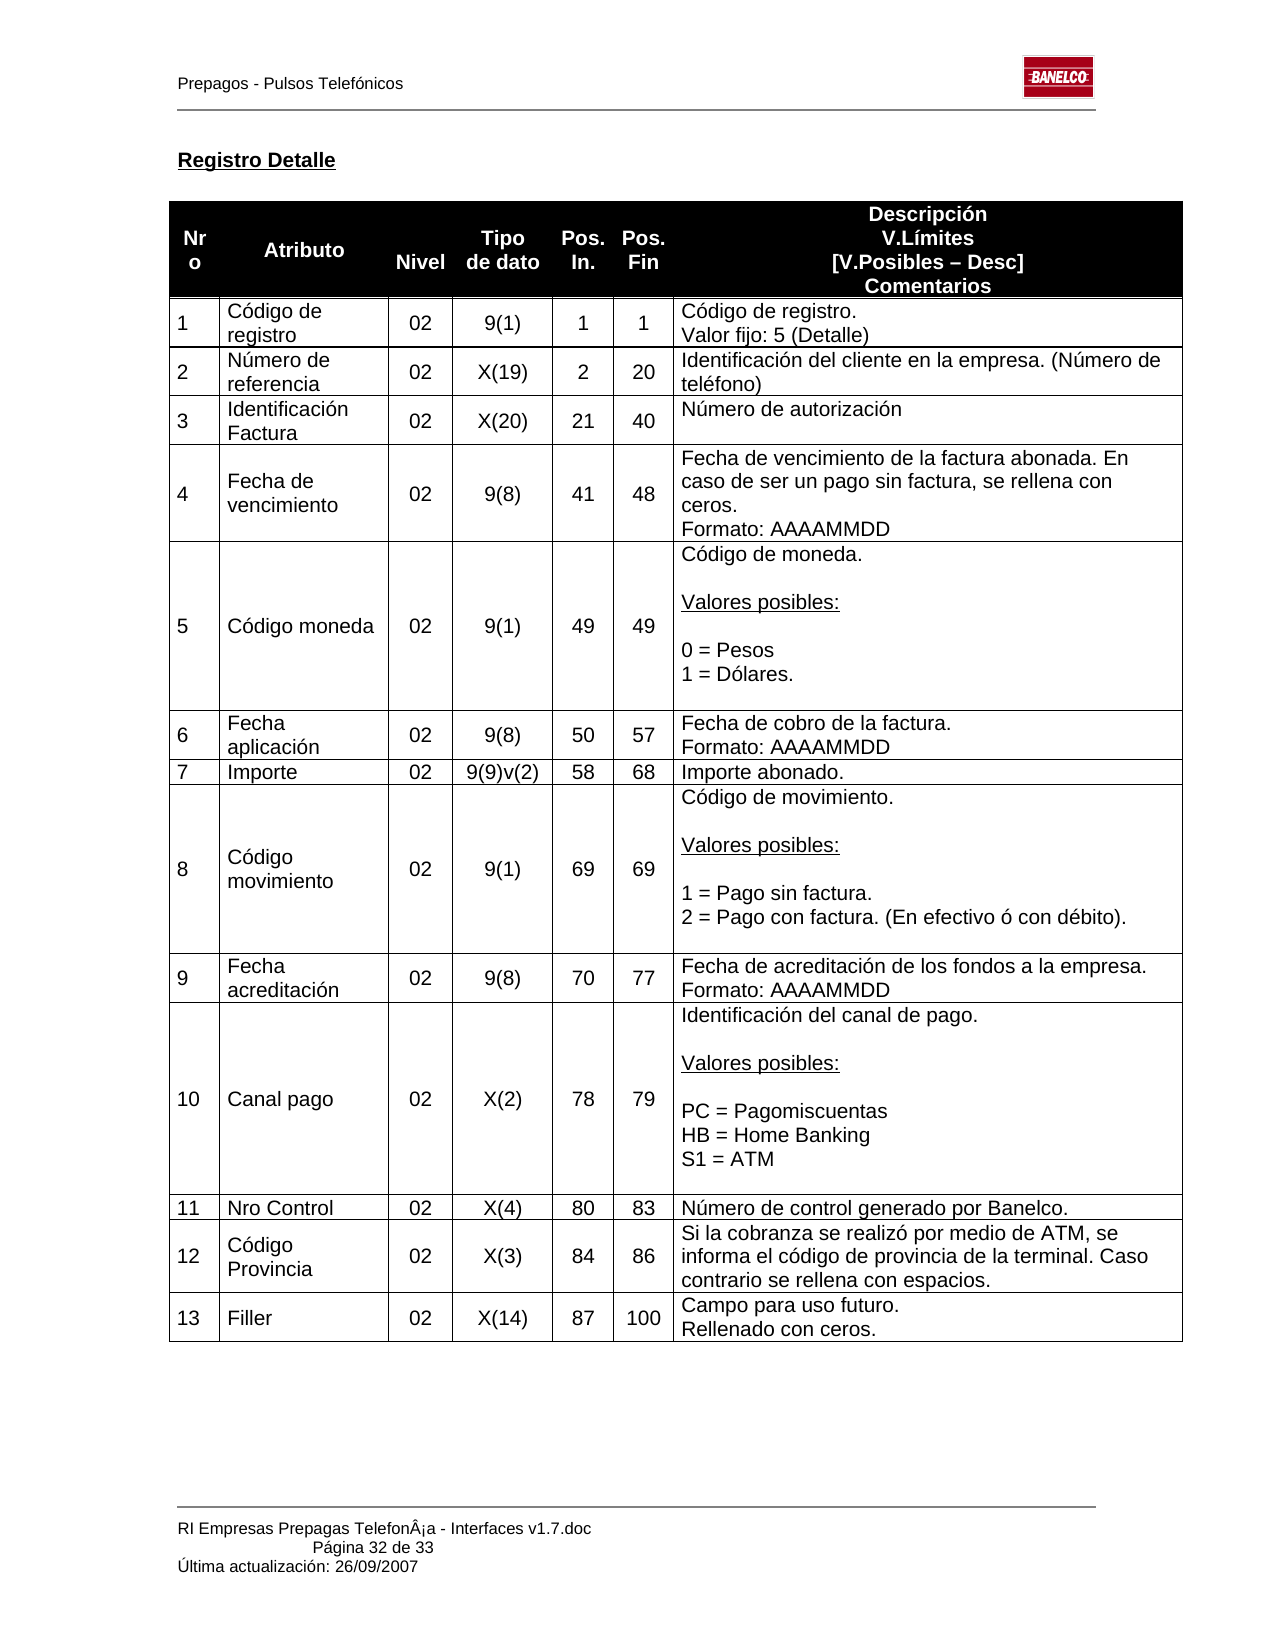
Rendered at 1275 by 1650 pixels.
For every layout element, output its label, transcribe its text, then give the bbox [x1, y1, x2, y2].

table_cell 78 [553, 1003, 613, 1194]
table_cell Si la cobranza se realizó por medio de ATM, se informa el código de provincia de la terminal. Caso contrario se rellena con espacios. [674, 1220, 1182, 1292]
table_header Descripción V.Límites [V.Posibles – Desc] Comentarios [674, 202, 1182, 297]
table_cell 77 [614, 954, 673, 1002]
table_cell 1 [614, 299, 673, 346]
table_cell 49 [553, 542, 613, 710]
table_cell Nro Control [220, 1195, 388, 1219]
table_cell 02 [389, 396, 452, 444]
table_cell 48 [614, 445, 673, 541]
table_cell 83 [614, 1195, 673, 1219]
table_cell 6 [170, 711, 219, 759]
table_cell Fecha aplicación [220, 711, 388, 759]
table_cell 02 [389, 785, 452, 953]
table_cell 50 [553, 711, 613, 759]
table_cell 40 [614, 396, 673, 444]
table_cell 12 [170, 1220, 219, 1292]
table_cell 02 [389, 1220, 452, 1292]
table_cell 02 [389, 299, 452, 346]
table_cell 86 [614, 1220, 673, 1292]
table_cell 21 [553, 396, 613, 444]
table_cell X(2) [453, 1003, 552, 1194]
table_cell 5 [170, 542, 219, 710]
table_cell Fecha de cobro de la factura. Formato: AAAAMMDD [674, 711, 1182, 759]
table_cell 69 [614, 785, 673, 953]
table_cell 69 [553, 785, 613, 953]
table_cell 80 [553, 1195, 613, 1219]
table_cell 02 [389, 954, 452, 1002]
table_cell 1 [553, 299, 613, 346]
table_header Nro [170, 202, 219, 297]
table_cell 11 [170, 1195, 219, 1219]
table_cell 2 [170, 348, 219, 395]
table_cell 84 [553, 1220, 613, 1292]
table_header Pos. Fin [614, 202, 673, 297]
table_cell Código Provincia [220, 1220, 388, 1292]
table_cell X(4) [453, 1195, 552, 1219]
table_header Nivel [389, 202, 452, 297]
table_cell 02 [389, 1003, 452, 1194]
table_cell 7 [170, 760, 219, 784]
table_cell 9 [170, 954, 219, 1002]
table_cell 49 [614, 542, 673, 710]
picture [1022, 55, 1095, 99]
table_cell 8 [170, 785, 219, 953]
table_cell 2 [553, 348, 613, 395]
table_cell 02 [389, 445, 452, 541]
table_cell X(3) [453, 1220, 552, 1292]
table_cell Canal pago [220, 1003, 388, 1194]
table_cell X(14) [453, 1293, 552, 1341]
table_cell 9(8) [453, 954, 552, 1002]
table_cell Filler [220, 1293, 388, 1341]
table_cell Fecha de vencimiento [220, 445, 388, 541]
table_cell X(20) [453, 396, 552, 444]
table_cell Identificación Factura [220, 396, 388, 444]
table_cell Código de registro [220, 299, 388, 346]
table_cell 9(8) [453, 711, 552, 759]
table_header Atributo [220, 202, 388, 297]
table_cell 58 [553, 760, 613, 784]
table_cell Código de registro. Valor fijo: 5 (Detalle) [674, 299, 1182, 346]
table_cell 02 [389, 348, 452, 395]
table_cell 02 [389, 760, 452, 784]
table_cell Fecha acreditación [220, 954, 388, 1002]
table_cell 9(8) [453, 445, 552, 541]
table_cell 57 [614, 711, 673, 759]
table_cell 02 [389, 542, 452, 710]
table_cell 1 [170, 299, 219, 346]
table_cell 70 [553, 954, 613, 1002]
table_cell 20 [614, 348, 673, 395]
table_cell 9(1) [453, 299, 552, 346]
table_cell Número de referencia [220, 348, 388, 395]
table_cell 79 [614, 1003, 673, 1194]
table_cell 10 [170, 1003, 219, 1194]
table_cell 4 [170, 445, 219, 541]
table_cell Código de movimiento. Valores posibles: 1 = Pago sin factura. 2 = Pago con factura. (En efectivo ó con débito). [674, 785, 1182, 953]
table_cell 02 [389, 1293, 452, 1341]
table_cell Importe [220, 760, 388, 784]
text Registro Detalle [177, 148, 1098, 172]
table_cell Fecha de vencimiento de la factura abonada. En caso de ser un pago sin factura, se rellena con ceros. Formato: AAAAMMDD [674, 445, 1182, 541]
table_cell Código de moneda. Valores posibles: 0 = Pesos 1 = Dólares. [674, 542, 1182, 710]
table_cell 13 [170, 1293, 219, 1341]
table_cell Identificación del canal de pago. Valores posibles: PC = Pagomiscuentas HB = Home Banking S1 = ATM [674, 1003, 1182, 1194]
table_cell 02 [389, 711, 452, 759]
table_cell 87 [553, 1293, 613, 1341]
table_cell Identificación del cliente en la empresa. (Número de teléfono) [674, 348, 1182, 395]
table_cell 68 [614, 760, 673, 784]
table_cell 9(9)v(2) [453, 760, 552, 784]
table_cell Fecha de acreditación de los fondos a la empresa. Formato: AAAAMMDD [674, 954, 1182, 1002]
table_cell Código moneda [220, 542, 388, 710]
table_cell 9(1) [453, 542, 552, 710]
table_cell Número de autorización [674, 396, 1182, 444]
table_header Tipo de dato [453, 202, 552, 297]
table_cell Código movimiento [220, 785, 388, 953]
table_cell Importe abonado. [674, 760, 1182, 784]
table_cell 41 [553, 445, 613, 541]
table_cell X(19) [453, 348, 552, 395]
table_cell 3 [170, 396, 219, 444]
table_cell Número de control generado por Banelco. [674, 1195, 1182, 1219]
table_cell Campo para uso futuro. Rellenado con ceros. [674, 1293, 1182, 1341]
table_cell 100 [614, 1293, 673, 1341]
table_cell 9(1) [453, 785, 552, 953]
table_cell 02 [389, 1195, 452, 1219]
table_header Pos. In. [553, 202, 613, 297]
